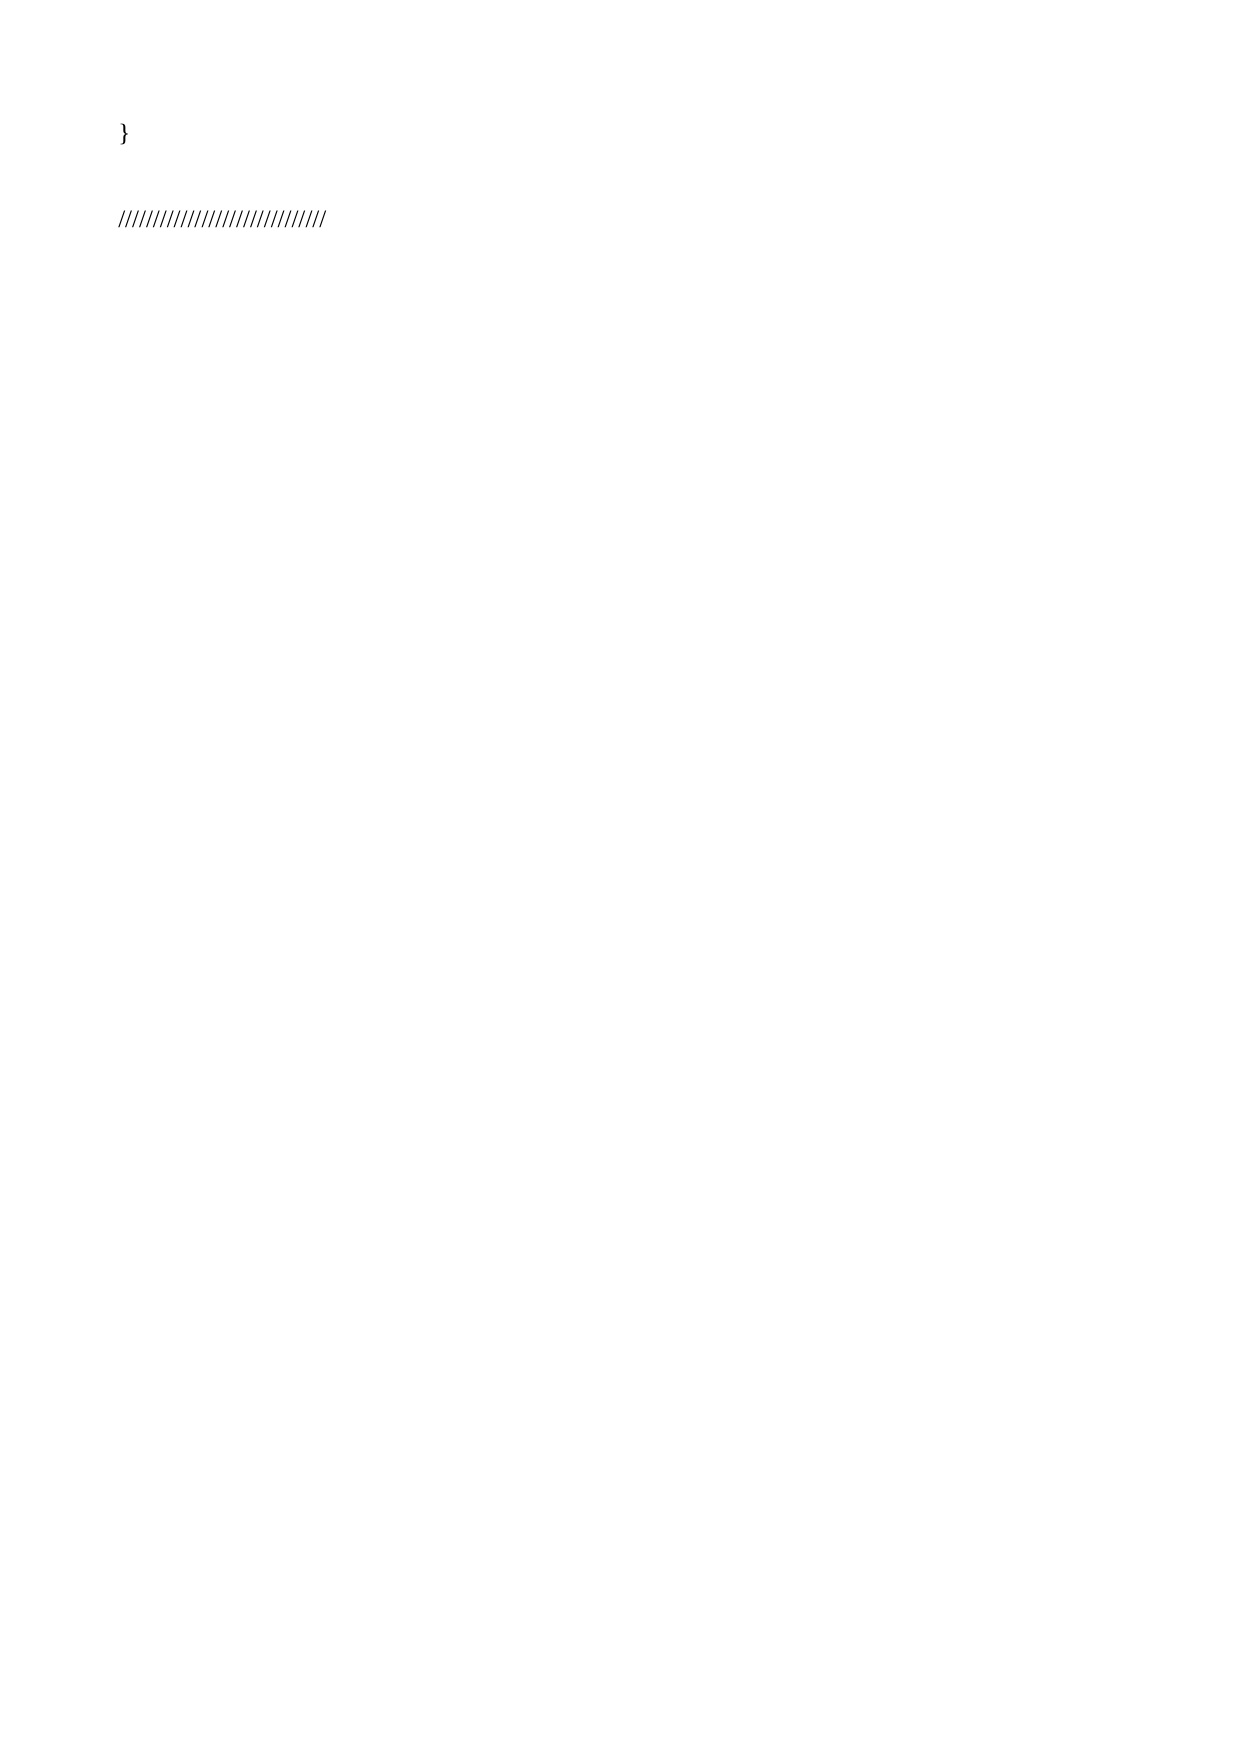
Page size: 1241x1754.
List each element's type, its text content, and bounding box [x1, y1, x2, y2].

text ////////////////////////////// [118, 204, 1122, 233]
text } [118, 118, 1122, 147]
